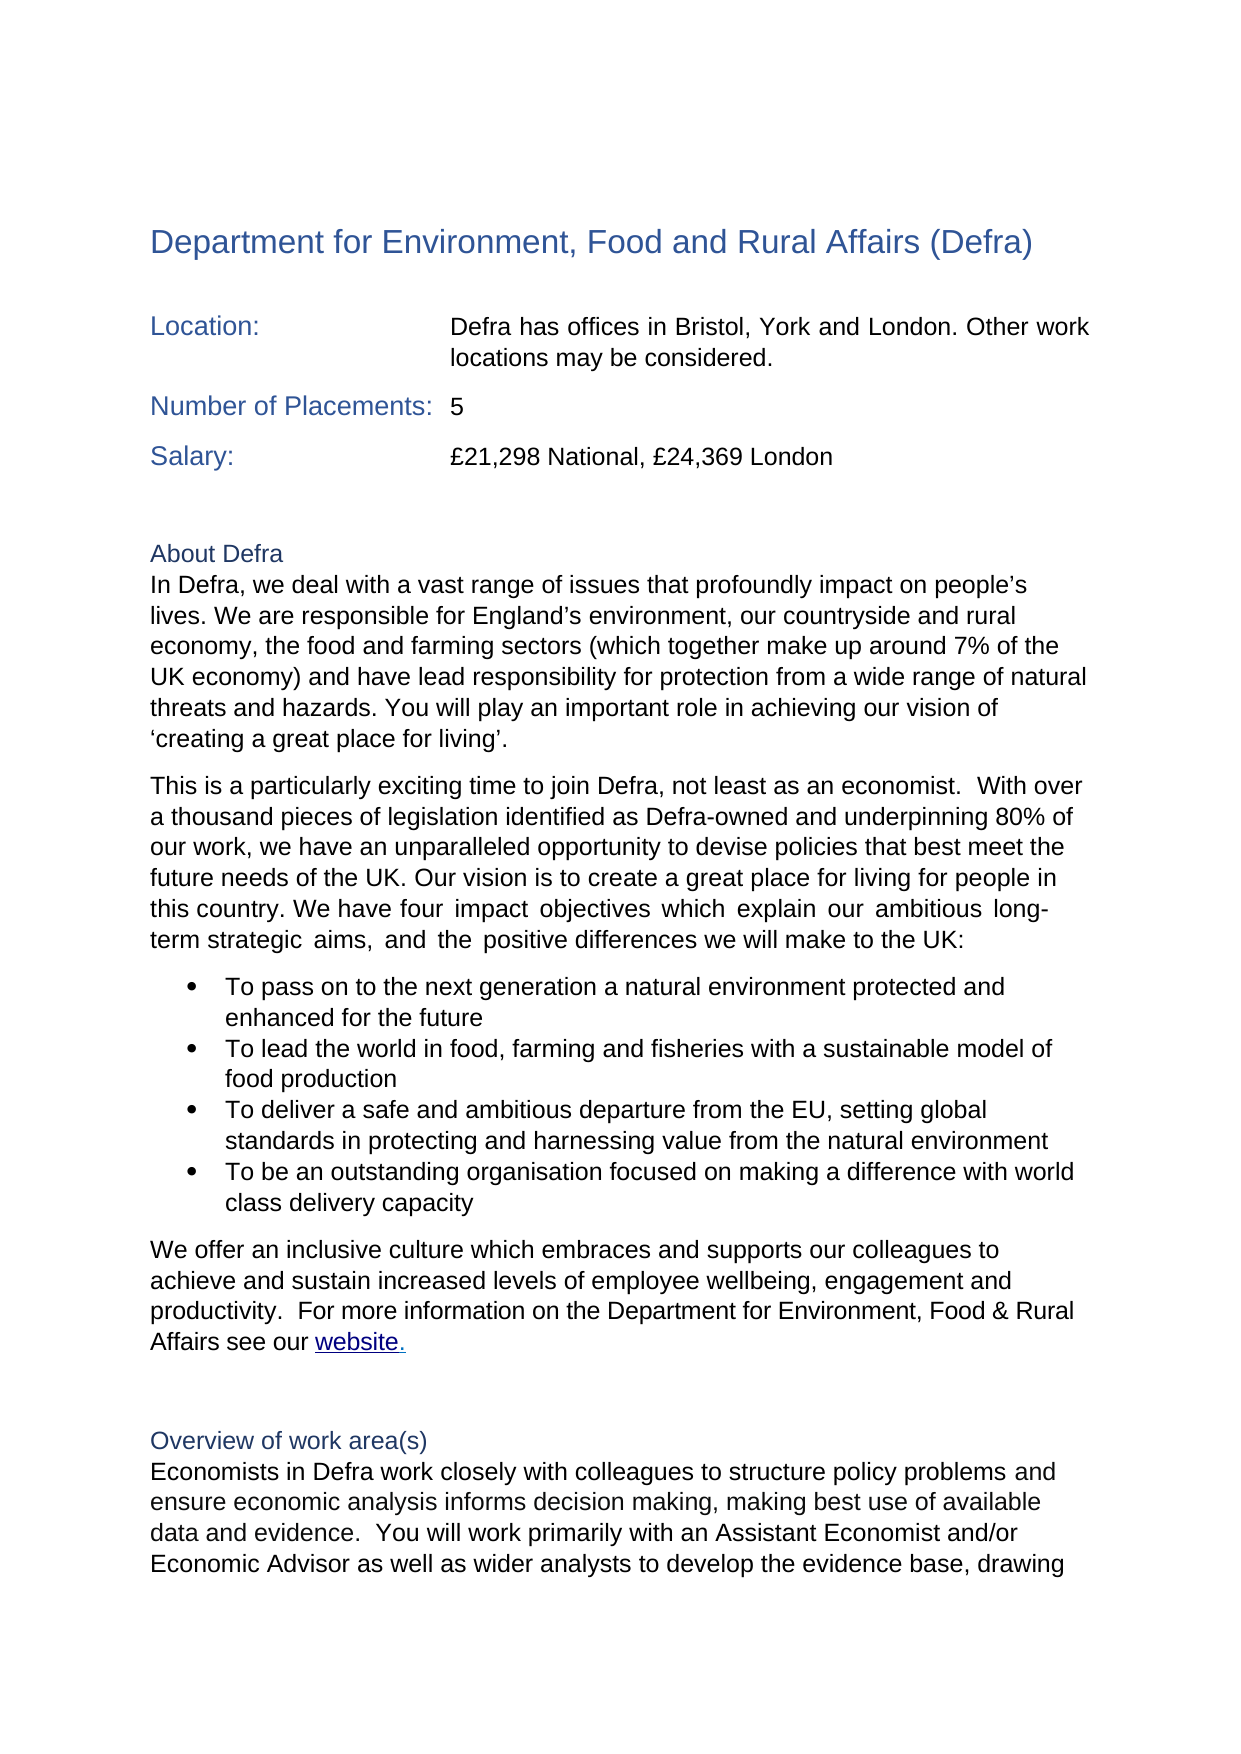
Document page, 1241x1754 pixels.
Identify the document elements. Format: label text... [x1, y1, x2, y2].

text We offer an inclusive culture which embraces and supports our colleagues to achieve and sustain increased levels of employee wellbeing, engagement and productivity. For more information on the Department for Environment, Food & Rural Affairs see our website. [150, 1235, 1090, 1356]
text In Defra, we deal with a vast range of issues that profoundly impact on people’s lives. We are responsible for England’s environment, our countryside and rural economy, the food and farming sectors (which together make up around 7% of the UK economy) and have lead responsibility for protection from a wide range of natural threats and hazards. You will play an important role in achieving our vision of ‘creating a great place for living’. [150, 570, 1090, 752]
subtitle About Defra [150, 539, 1090, 568]
subtitle Overview of work area(s) [150, 1426, 1090, 1455]
subtitle Department for Environment, Food and Rural Affairs (Defra) [150, 222, 1090, 261]
text Number of Placements: 5 [150, 390, 1090, 422]
text Location: Defra has offices in Bristol, York and London. Other work locations may be considered. [150, 310, 1090, 372]
text Economists in Defra work closely with colleagues to structure policy problems and ensure economic analysis informs decision making, making best use of available data and evidence. You will work primarily with an Assistant Economist and/or Economic Advisor as well as wider analysts to develop the evidence base, drawing [150, 1456, 1090, 1577]
text This is a particularly exciting time to join Defra, not least as an economist. With over a thousand pieces of legislation identified as Defra-owned and underpinning 80% of our work, we have an unparalleled opportunity to devise policies that best meet the future needs of the UK. Our vision is to create a great place for living for people in this country. We have four impact objectives which explain our ambitious long-term strategic aims, and the positive differences we will make to the UK: [150, 771, 1090, 953]
list To deliver a safe and ambitious departure from the EU, setting global standards in protecting and harnessing value from the natural environment [187, 1095, 1090, 1155]
list To pass on to the next generation a natural environment protected and enhanced for the future [187, 972, 1090, 1032]
list To be an outstanding organisation focused on making a difference with world class delivery capacity [187, 1157, 1090, 1216]
list To lead the world in food, farming and fisheries with a sustainable model of food production [187, 1033, 1090, 1093]
text Salary: £21,298 National, £24,369 London [150, 440, 1090, 472]
